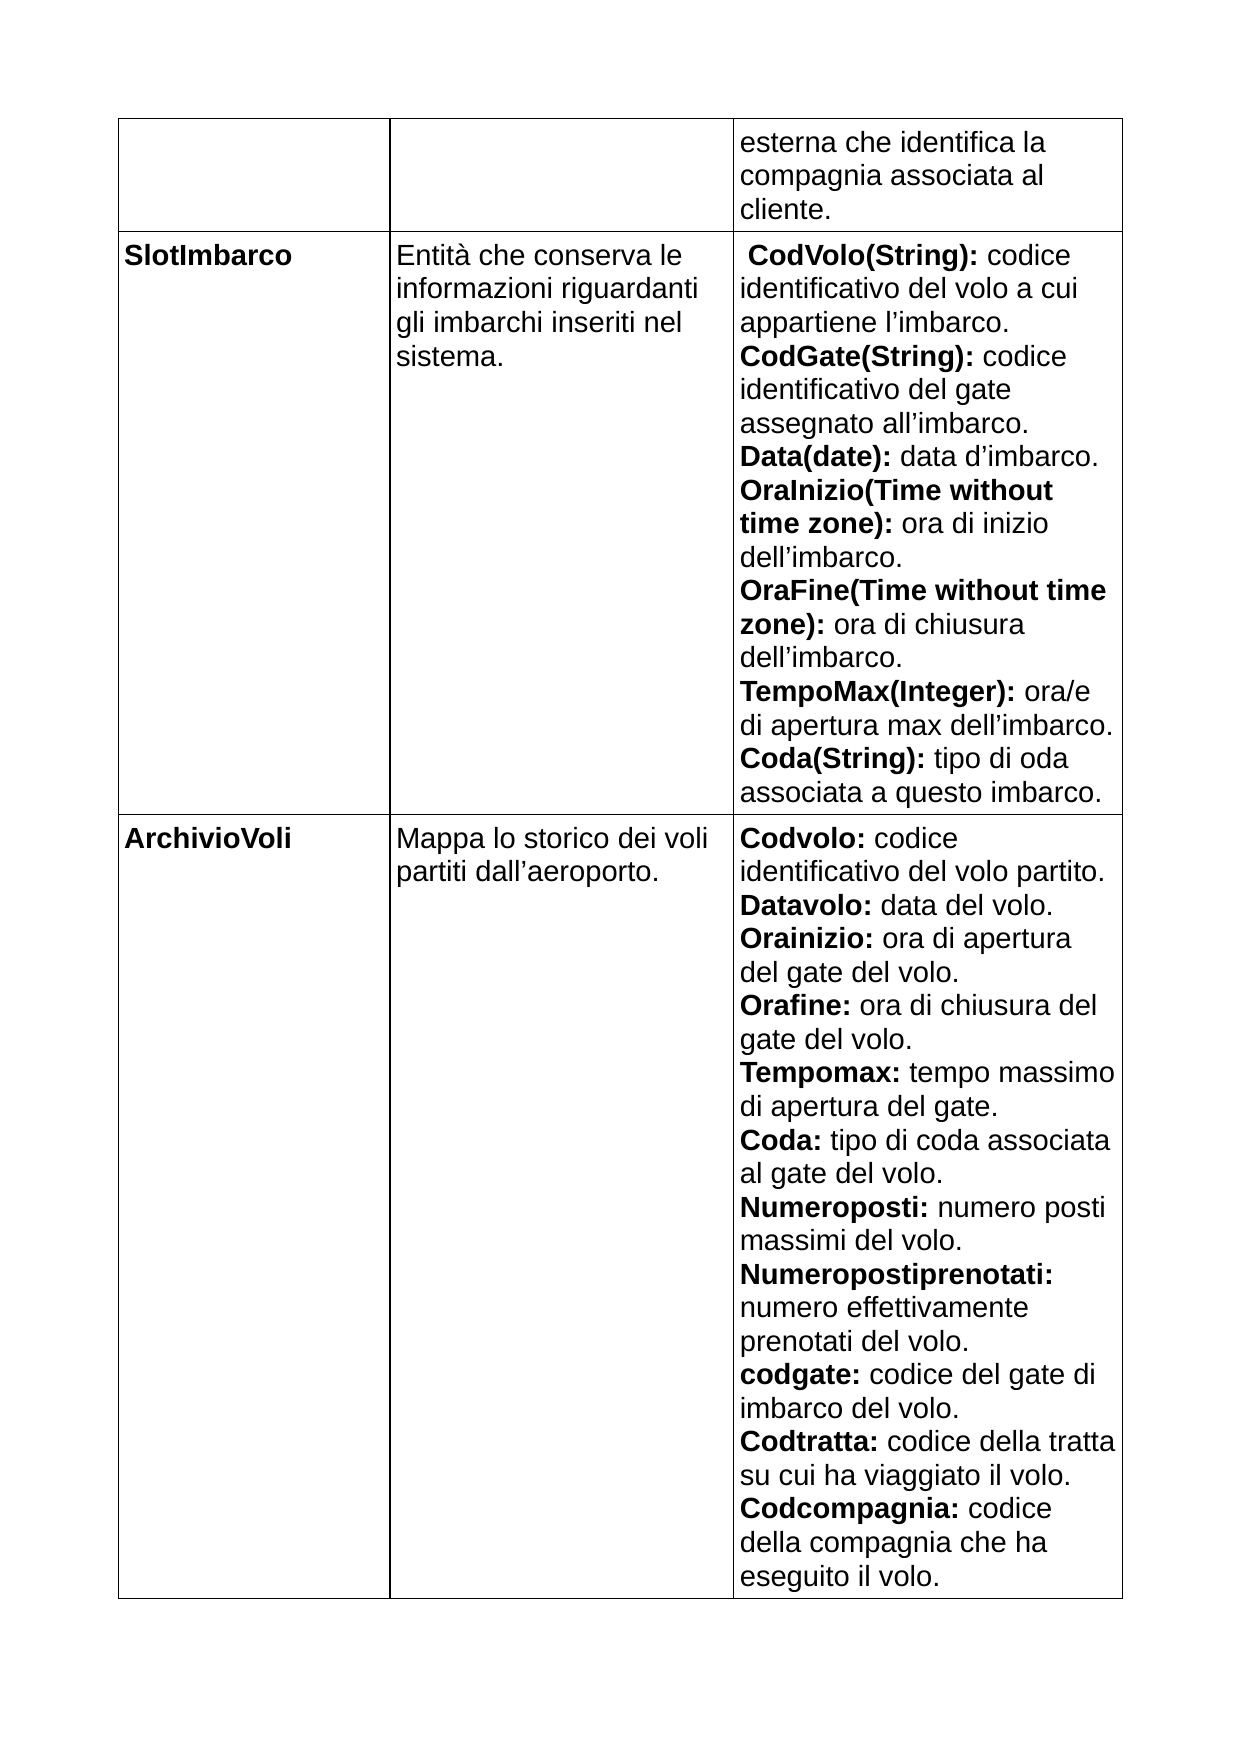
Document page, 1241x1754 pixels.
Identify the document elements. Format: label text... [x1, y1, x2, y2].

table_cell esterna che identifica la compagnia associata al cliente. [734, 119, 1122, 231]
table_cell [119, 119, 389, 231]
table_cell SlotImbarco [119, 232, 389, 814]
table_cell [391, 119, 733, 231]
table_cell Entità che conserva le informazioni riguardanti gli imbarchi inseriti nel sistema. [391, 232, 733, 814]
table_cell Mappa lo storico dei voli partiti dall’aeroporto. [391, 815, 733, 1598]
table_cell ArchivioVoli [119, 815, 389, 1598]
table_cell CodVolo(String): codice identificativo del volo a cui appartiene l’imbarco. CodGate(String): codice identificativo del gate assegnato all’imbarco. Data(date): data d’imbarco. OraInizio(Time without time zone): ora di inizio dell’imbarco. OraFine(Time without time zone): ora di chiusura dell’imbarco. TempoMax(Integer): ora/e di apertura max dell’imbarco. Coda(String): tipo di oda associata a questo imbarco. [734, 232, 1122, 814]
table_cell Codvolo: codice identificativo del volo partito. Datavolo: data del volo. Orainizio: ora di apertura del gate del volo. Orafine: ora di chiusura del gate del volo. Tempomax: tempo massimo di apertura del gate. Coda: tipo di coda associata al gate del volo. Numeroposti: numero posti massimi del volo. Numeropostiprenotati: numero effettivamente prenotati del volo. codgate: codice del gate di imbarco del volo. Codtratta: codice della tratta su cui ha viaggiato il volo. Codcompagnia: codice della compagnia che ha eseguito il volo. [734, 815, 1122, 1598]
